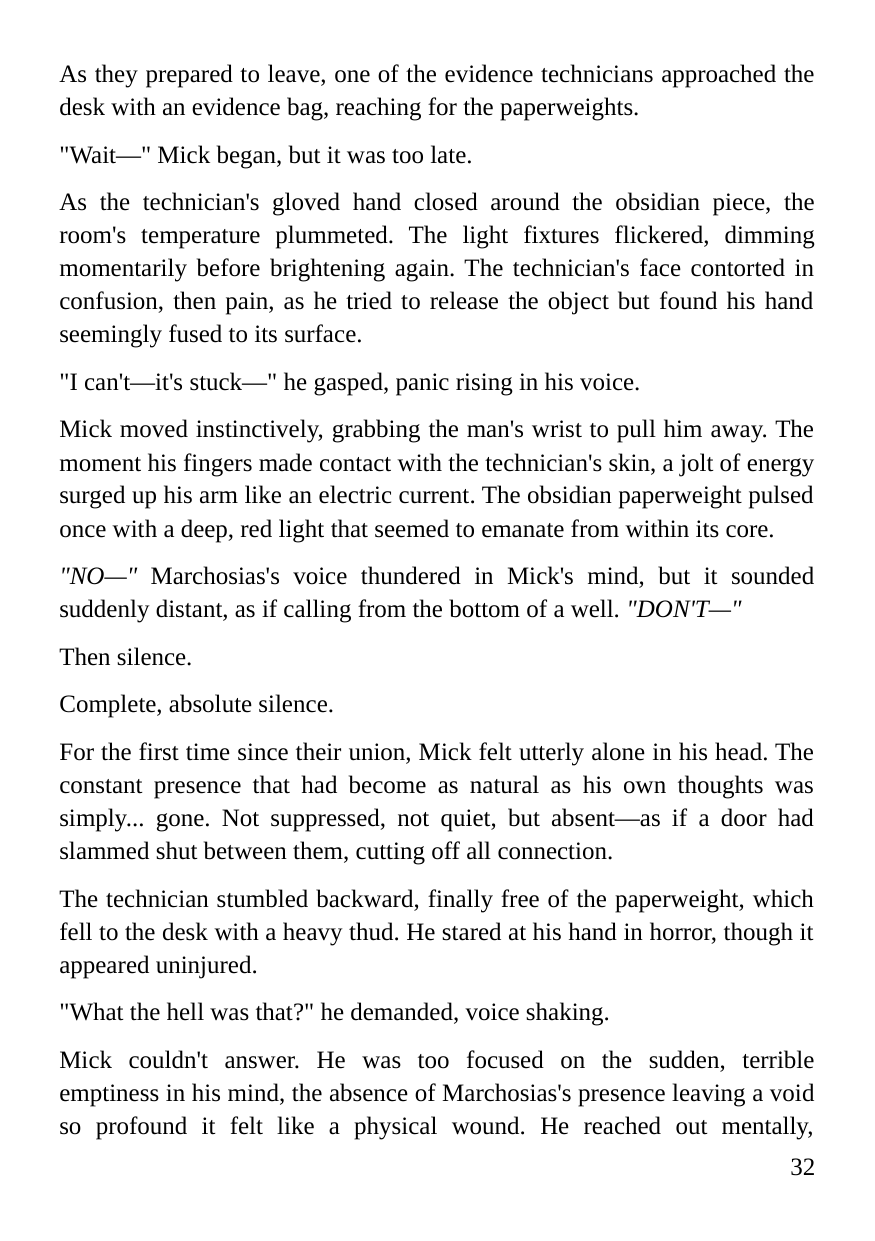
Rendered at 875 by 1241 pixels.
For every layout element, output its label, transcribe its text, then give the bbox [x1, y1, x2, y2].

text "Wait—" Mick began, but it was too late. [59, 140, 815, 168]
text "NO—" Marchosias's voice thundered in Mick's mind, but it sounded suddenly distant, as if calling from the bottom of a well. "DON'T—" [59, 561, 815, 623]
text "What the hell was that?" he demanded, voice shaking. [59, 997, 815, 1026]
text Complete, absolute silence. [59, 689, 815, 718]
text Then silence. [59, 642, 815, 671]
text As the technician's gloved hand closed around the obsidian piece, the room's temperature plummeted. The light fixtures flickered, dimming momentarily before brightening again. The technician's face contorted in confusion, then pain, as he tried to release the object but found his hand seemingly fused to its surface. [59, 187, 815, 348]
text Mick moved instinctively, grabbing the man's wrist to pull him away. The moment his fingers made contact with the technician's skin, a jolt of energy surged up his arm like an electric current. The obsidian paperweight pulsed once with a deep, red light that seemed to emanate from within its core. [59, 414, 815, 542]
text Mick couldn't answer. He was too focused on the sudden, terrible emptiness in his mind, the absence of Marchosias's presence leaving a void so profound it felt like a physical wound. He reached out mentally, [59, 1045, 815, 1140]
text The technician stumbled backward, finally free of the paperweight, which fell to the desk with a heavy thud. He stared at his hand in horror, though it appeared uninjured. [59, 884, 815, 978]
text For the first time since their union, Mick felt utterly alone in his head. The constant presence that had become as natural as his own thoughts was simply... gone. Not suppressed, not quiet, but absent—as if a door had slammed shut between them, cutting off all connection. [59, 737, 815, 865]
text "I can't—it's stuck—" he gasped, panic rising in his voice. [59, 367, 815, 396]
text As they prepared to leave, one of the evidence technicians approached the desk with an evidence bag, reaching for the paperweights. [59, 59, 815, 121]
